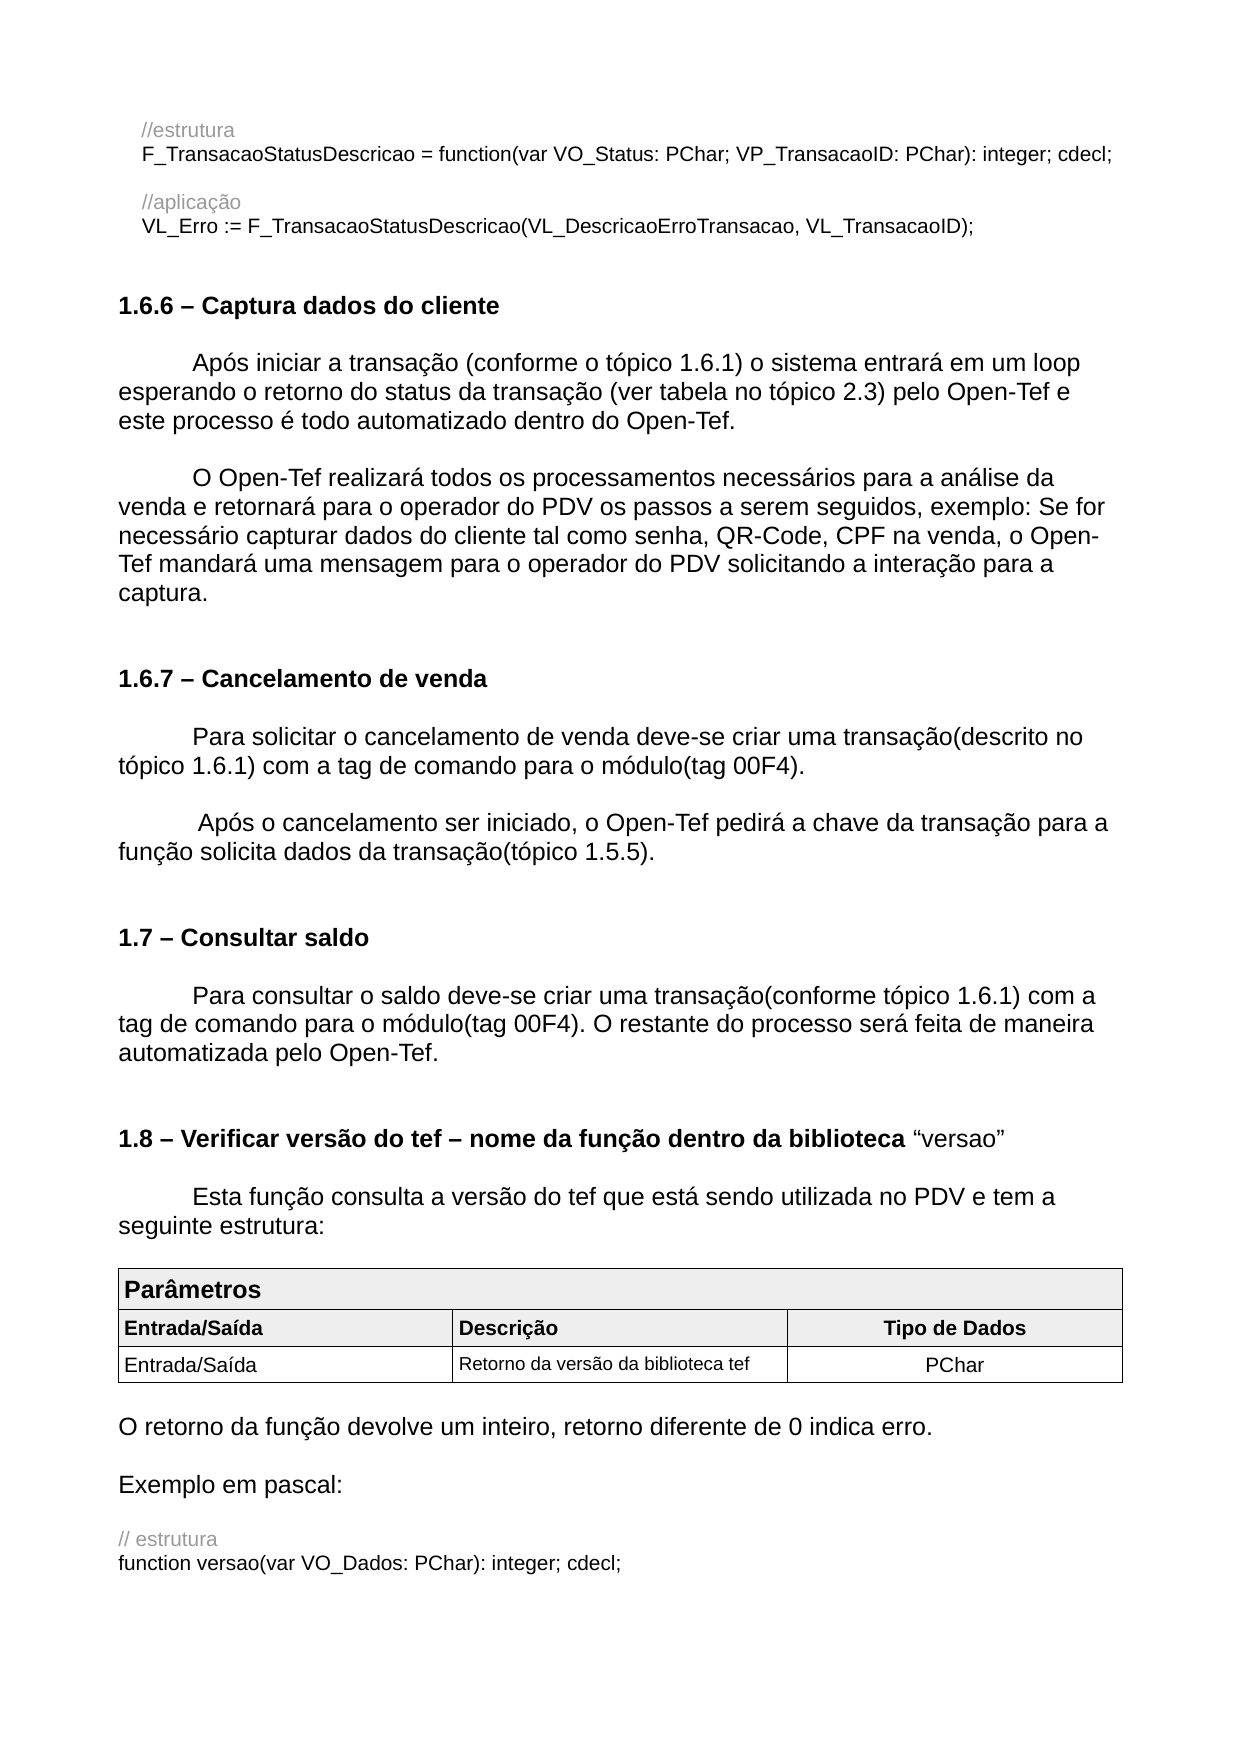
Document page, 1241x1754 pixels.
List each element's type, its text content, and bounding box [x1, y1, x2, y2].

text O Open-Tef realizará todos os processamentos necessários para a análise da venda e retornará para o operador do PDV os passos a serem seguidos, exemplo: Se for necessário capturar dados do cliente tal como senha, QR-Code, CPF na venda, o Open-Tef mandará uma mensagem para o operador do PDV solicitando a interação para a captura. [118, 463, 1122, 607]
text 1.6.6 – Captura dados do cliente [118, 291, 1122, 319]
text // estrutura [118, 1527, 1122, 1551]
text Exemplo em pascal: [118, 1469, 1122, 1498]
text Após o cancelamento ser iniciado, o Open-Tef pedirá a chave da transação para a função solicita dados da transação(tópico 1.5.5). [118, 808, 1122, 866]
text function versao(var VO_Dados: PChar): integer; cdecl; [118, 1551, 1122, 1575]
table_cell Retorno da versão da biblioteca tef [453, 1347, 787, 1382]
text Esta função consulta a versão do tef que está sendo utilizada no PDV e tem a seguinte estrutura: [118, 1182, 1122, 1239]
text O retorno da função devolve um inteiro, retorno diferente de 0 indica erro. [118, 1412, 1122, 1441]
text //estrutura [118, 118, 1122, 142]
text Para consultar o saldo deve-se criar uma transação(conforme tópico 1.6.1) com a tag de comando para o módulo(tag 00F4). O restante do processo será feita de maneira automatizada pelo Open-Tef. [118, 981, 1122, 1067]
text Após iniciar a transação (conforme o tópico 1.6.1) o sistema entrará em um loop esperando o retorno do status da transação (ver tabela no tópico 2.3) pelo Open-Tef e este processo é todo automatizado dentro do Open-Tef. [118, 348, 1122, 434]
text F_TransacaoStatusDescricao = function(var VO_Status: PChar; VP_TransacaoID: PChar): integer; cdecl; [118, 142, 1122, 166]
text Para solicitar o cancelamento de venda deve-se criar uma transação(descrito no tópico 1.6.1) com a tag de comando para o módulo(tag 00F4). [118, 722, 1122, 779]
text 1.8 – Verificar versão do tef – nome da função dentro da biblioteca “versao” [118, 1124, 1122, 1153]
table_cell Entrada/Saída [119, 1310, 452, 1346]
table_cell Entrada/Saída [119, 1347, 452, 1382]
table_header Parâmetros [119, 1269, 1122, 1309]
text //aplicação [118, 190, 1122, 214]
text VL_Erro := F_TransacaoStatusDescricao(VL_DescricaoErroTransacao, VL_TransacaoID); [118, 214, 1122, 238]
text 1.7 – Consultar saldo [118, 923, 1122, 952]
text 1.6.7 – Cancelamento de venda [118, 664, 1122, 693]
table_cell PChar [788, 1347, 1122, 1382]
table_cell Tipo de Dados [788, 1310, 1122, 1346]
table_cell Descrição [453, 1310, 787, 1346]
